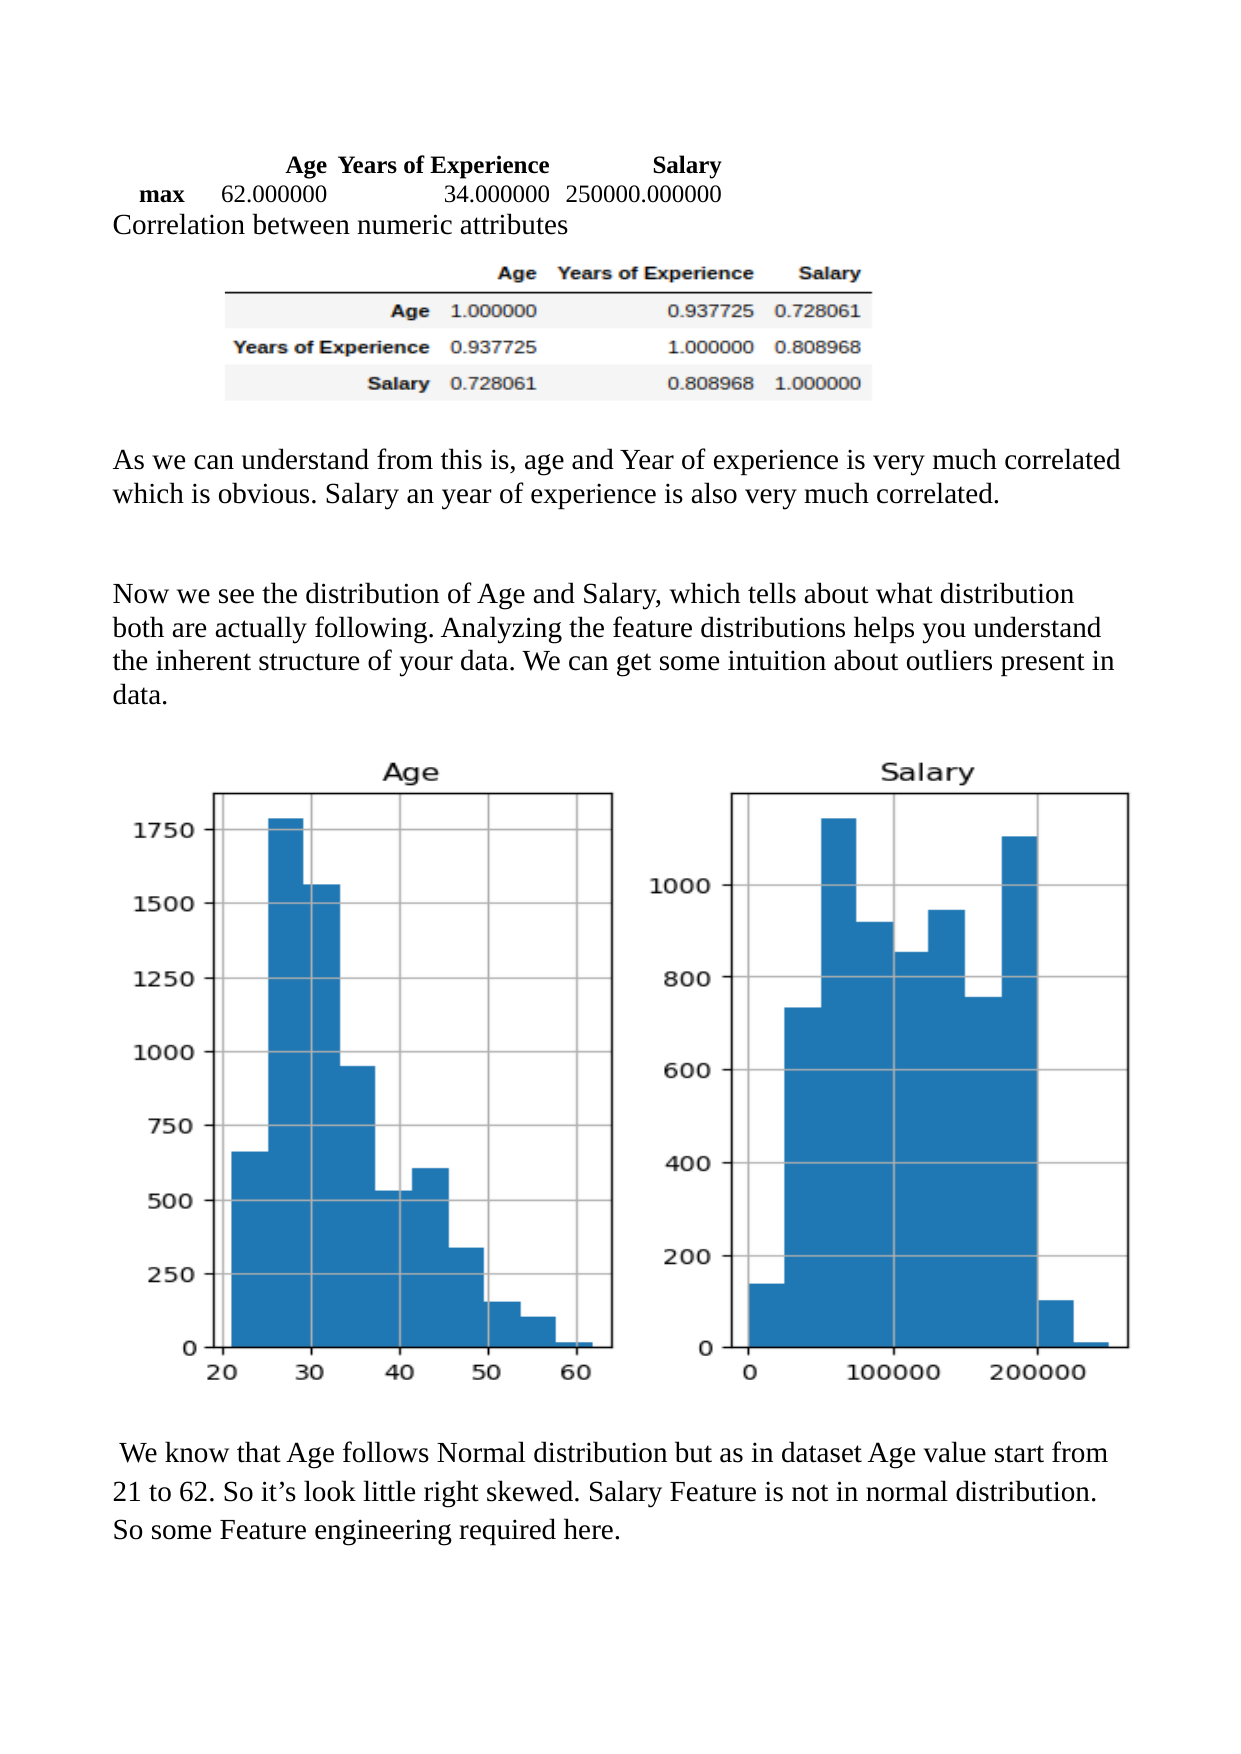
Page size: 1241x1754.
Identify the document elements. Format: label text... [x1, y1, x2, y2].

picture [112, 748, 1146, 1398]
table_header Years of Experience [327, 150, 549, 179]
table_cell 62.000000 [185, 179, 327, 207]
text We know that Age follows Normal distribution but as in dataset Age value start from 21 to 62. So it’s look little right skewed. Salary Feature is not in normal distribution. [112, 1435, 1128, 1507]
picture [224, 249, 930, 412]
table_header Age [185, 150, 327, 179]
text As we can understand from this is, age and Year of experience is very much correlated which is obvious. Salary an year of experience is also very much correlated. [112, 442, 1128, 509]
text Correlation between numeric attributes [112, 207, 1128, 241]
table_header [113, 150, 184, 179]
table_cell max [113, 179, 184, 207]
table_header Salary [550, 150, 722, 179]
text So some Feature engineering required here. [112, 1512, 1128, 1546]
table_cell 34.000000 [327, 179, 549, 207]
table_cell 250000.000000 [550, 179, 722, 207]
text Now we see the distribution of Age and Salary, which tells about what distribution both are actually following. Analyzing the feature distributions helps you understand the inherent structure of your data. We can get some intuition about outliers present in data. [112, 576, 1128, 711]
